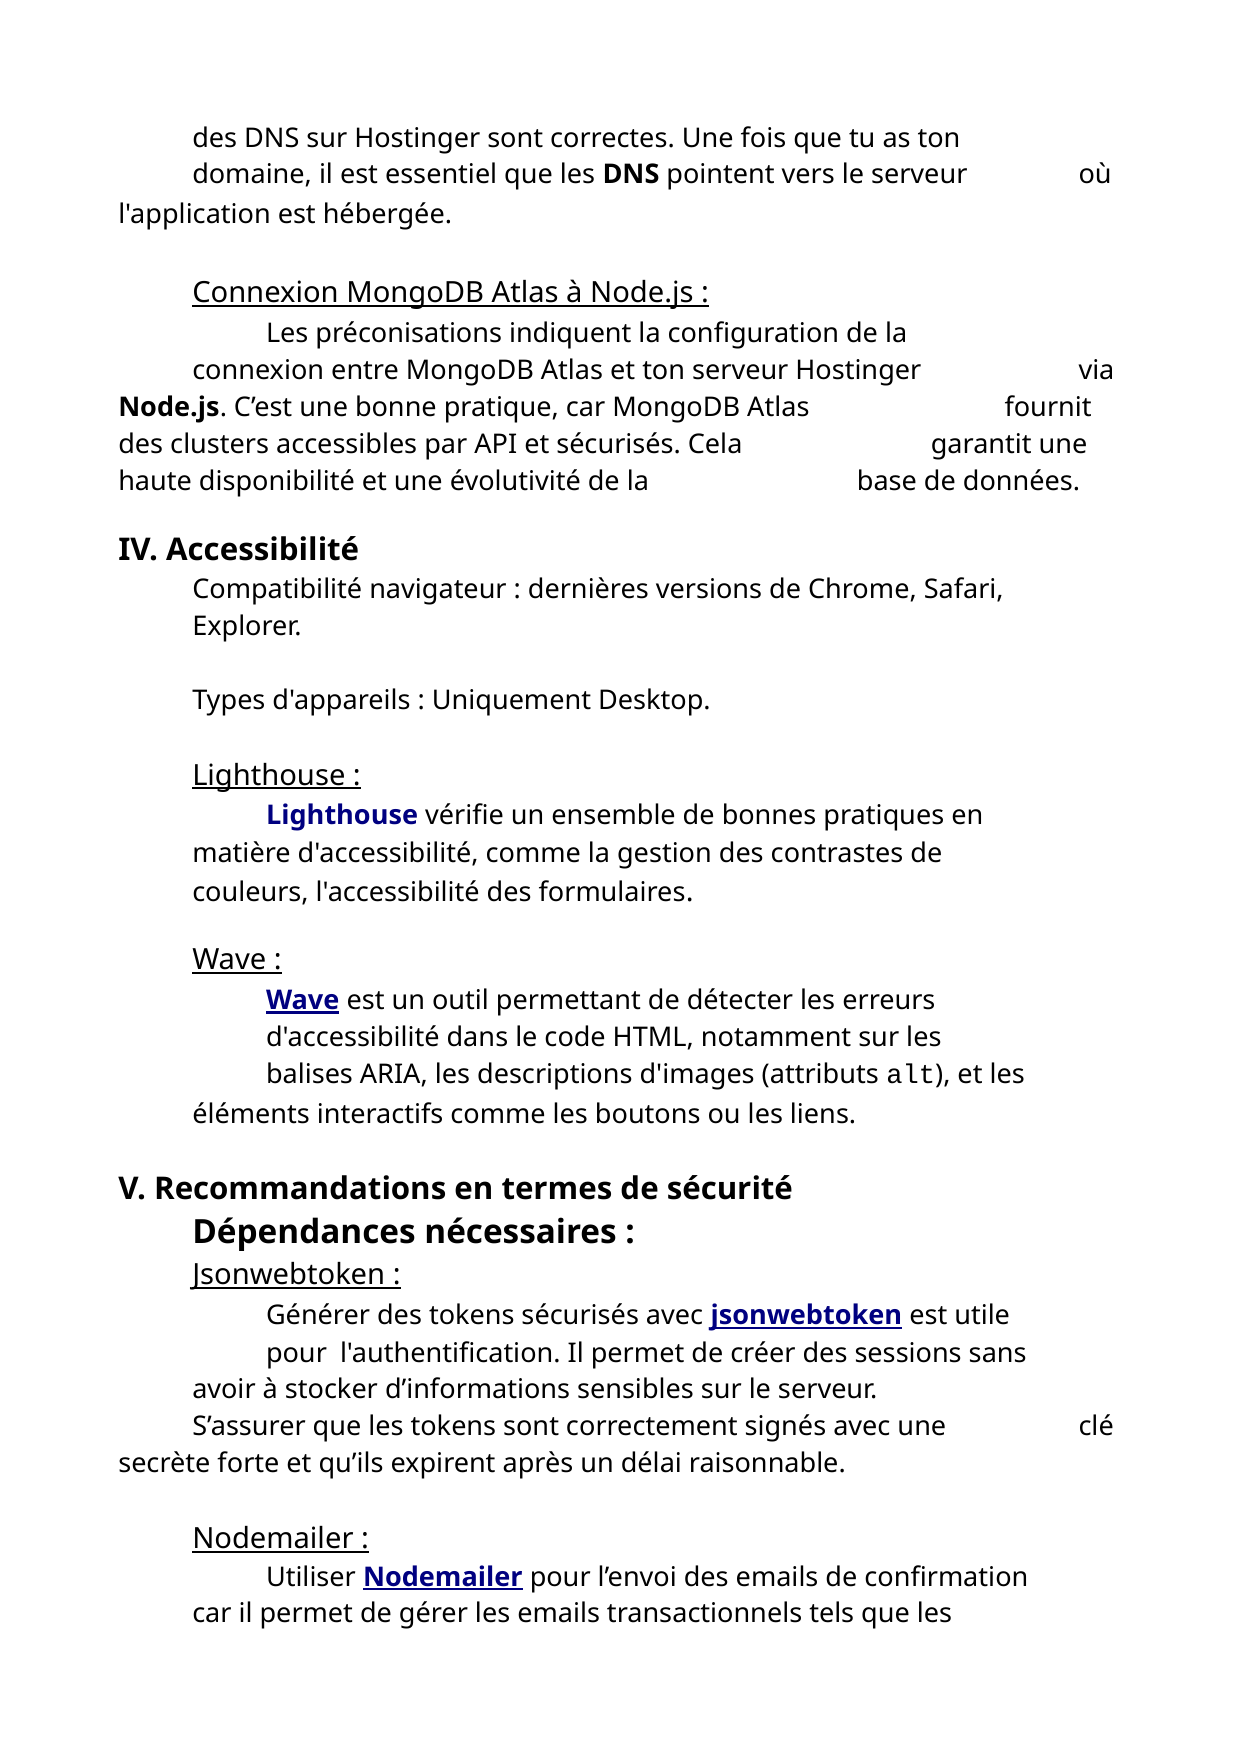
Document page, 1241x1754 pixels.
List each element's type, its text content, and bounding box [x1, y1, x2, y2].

text Connexion MongoDB Atlas à Node.js : [118, 271, 1122, 311]
text Dépendances nécessaires : [118, 1208, 1122, 1254]
text Les préconisations indiquent la configuration de la connexion entre MongoDB Atlas et ton serveur Hostinger via Node.js. C’est une bonne pratique, car MongoDB Atlas fournit des clusters accessibles par API et sécurisés. Cela garantit une haute disponibilité et une évolutivité de la base de données. [118, 311, 1122, 498]
text Wave est un outil permettant de détecter les erreurs d'accessibilité dans le code HTML, notamment sur les balises ARIA, les descriptions d'images (attributs alt), et les éléments interactifs comme les boutons ou les liens. [118, 978, 1122, 1132]
text Lighthouse : [118, 754, 1122, 793]
text Types d'appareils : Uniquement Desktop. [118, 680, 1122, 717]
text IV. Accessibilité [118, 527, 1122, 569]
text des DNS sur Hostinger sont correctes. Une fois que tu as ton domaine, il est essentiel que les DNS pointent vers le serveur où l'application est hébergée. [118, 118, 1122, 232]
text Wave : [118, 938, 1122, 978]
text Lighthouse vérifie un ensemble de bonnes pratiques en matière d'accessibilité, comme la gestion des contrastes de couleurs, l'accessibilité des formulaires. [118, 793, 1122, 910]
text Utiliser Nodemailer pour l’envoi des emails de confirmation car il permet de gérer les emails transactionnels tels que les [118, 1557, 1122, 1631]
text Compatibilité navigateur : dernières versions de Chrome, Safari, Explorer. [118, 569, 1122, 643]
text Jsonwebtoken : [118, 1254, 1122, 1293]
text Générer des tokens sécurisés avec jsonwebtoken est utile pour l'authentification. Il permet de créer des sessions sans avoir à stocker d’informations sensibles sur le serveur. S’assurer que les tokens sont correctement signés avec une clé secrète forte et qu’ils expirent après un délai raisonnable. [118, 1293, 1122, 1481]
text V. Recommandations en termes de sécurité [118, 1166, 1122, 1208]
text Nodemailer : [118, 1517, 1122, 1557]
